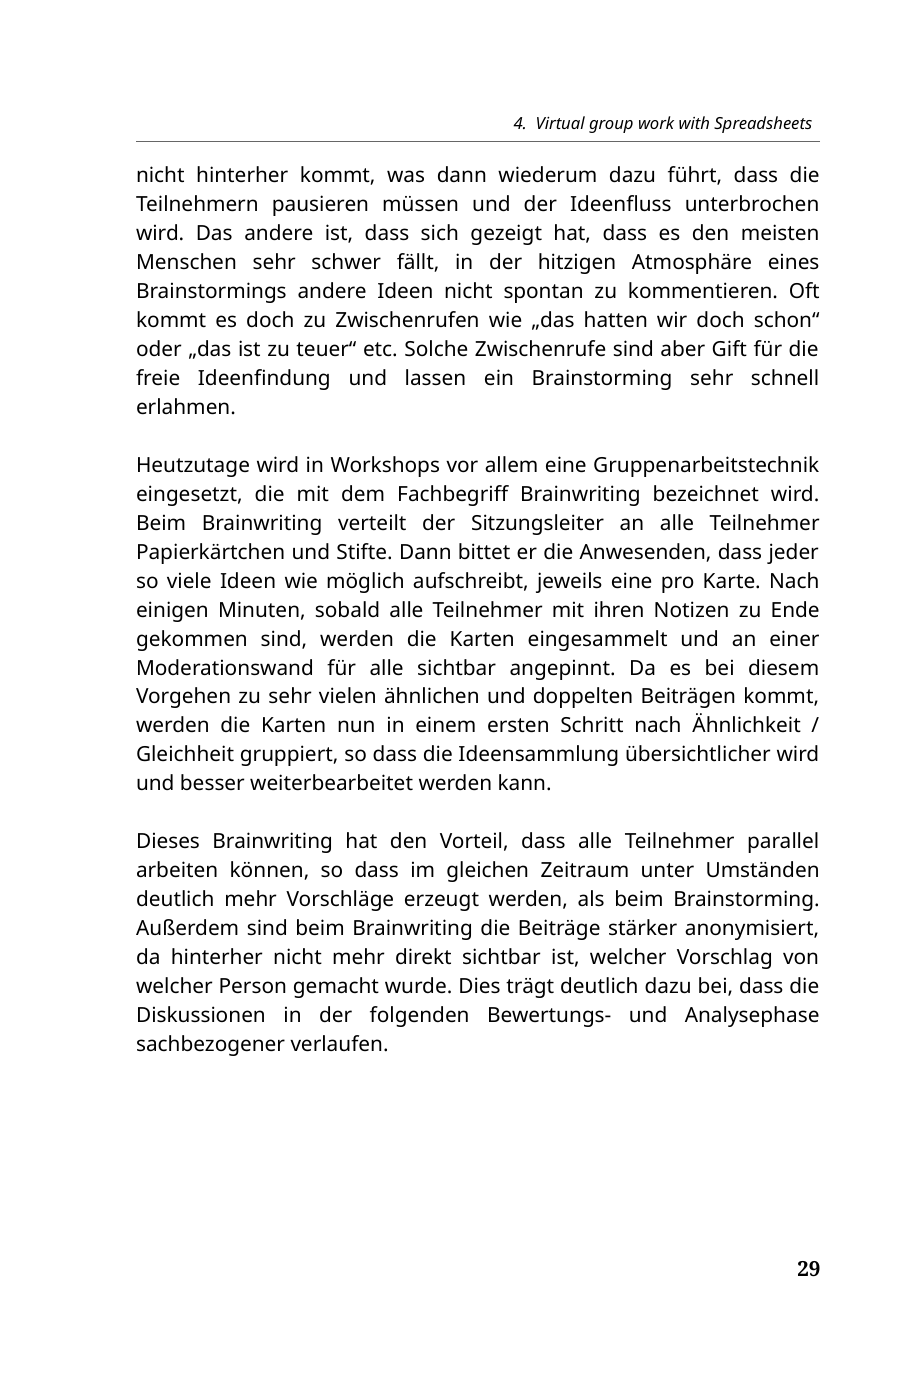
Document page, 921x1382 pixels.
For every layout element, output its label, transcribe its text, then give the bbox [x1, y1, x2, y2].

text nicht hinterher kommt, was dann wiederum dazu führt, dass die Teilnehmern pausieren müssen und der Ideenfluss unterbrochen wird. Das andere ist, dass sich gezeigt hat, dass es den meisten Menschen sehr schwer fällt, in der hitzigen Atmosphäre eines Brainstormings andere Ideen nicht spontan zu kommentieren. Oft kommt es doch zu Zwischenrufen wie „das hatten wir doch schon“ oder „das ist zu teuer“ etc. Solche Zwischenrufe sind aber Gift für die freie Ideenfindung und lassen ein Brainstorming sehr schnell erlahmen. [136, 159, 820, 420]
text Dieses Brainwriting hat den Vorteil, dass alle Teilnehmer parallel arbeiten können, so dass im gleichen Zeitraum unter Umständen deutlich mehr Vorschläge erzeugt werden, als beim Brainstorming. Außerdem sind beim Brainwriting die Beiträge stärker anonymisiert, da hinterher nicht mehr direkt sichtbar ist, welcher Vorschlag von welcher Person gemacht wurde. Dies trägt deutlich dazu bei, dass die Diskussionen in der folgenden Bewertungs- und Analysephase sachbezogener verlaufen. [136, 805, 820, 1057]
text Heutzutage wird in Workshops vor allem eine Gruppenarbeitstechnik eingesetzt, die mit dem Fachbegriff Brainwriting bezeichnet wird. Beim Brainwriting verteilt der Sitzungsleiter an alle Teilnehmer Papierkärtchen und Stifte. Dann bittet er die Anwesenden, dass jeder so viele Ideen wie möglich aufschreibt, jeweils eine pro Karte. Nach einigen Minuten, sobald alle Teilnehmer mit ihren Notizen zu Ende gekommen sind, werden die Karten eingesammelt und an einer Moderationswand für alle sichtbar angepinnt. Da es bei diesem Vorgehen zu sehr vielen ähnlichen und doppelten Beiträgen kommt, werden die Karten nun in einem ersten Schritt nach Ähnlichkeit / Gleichheit gruppiert, so dass die Ideensammlung übersichtlicher wird und besser weiterbearbeitet werden kann. [136, 428, 820, 797]
